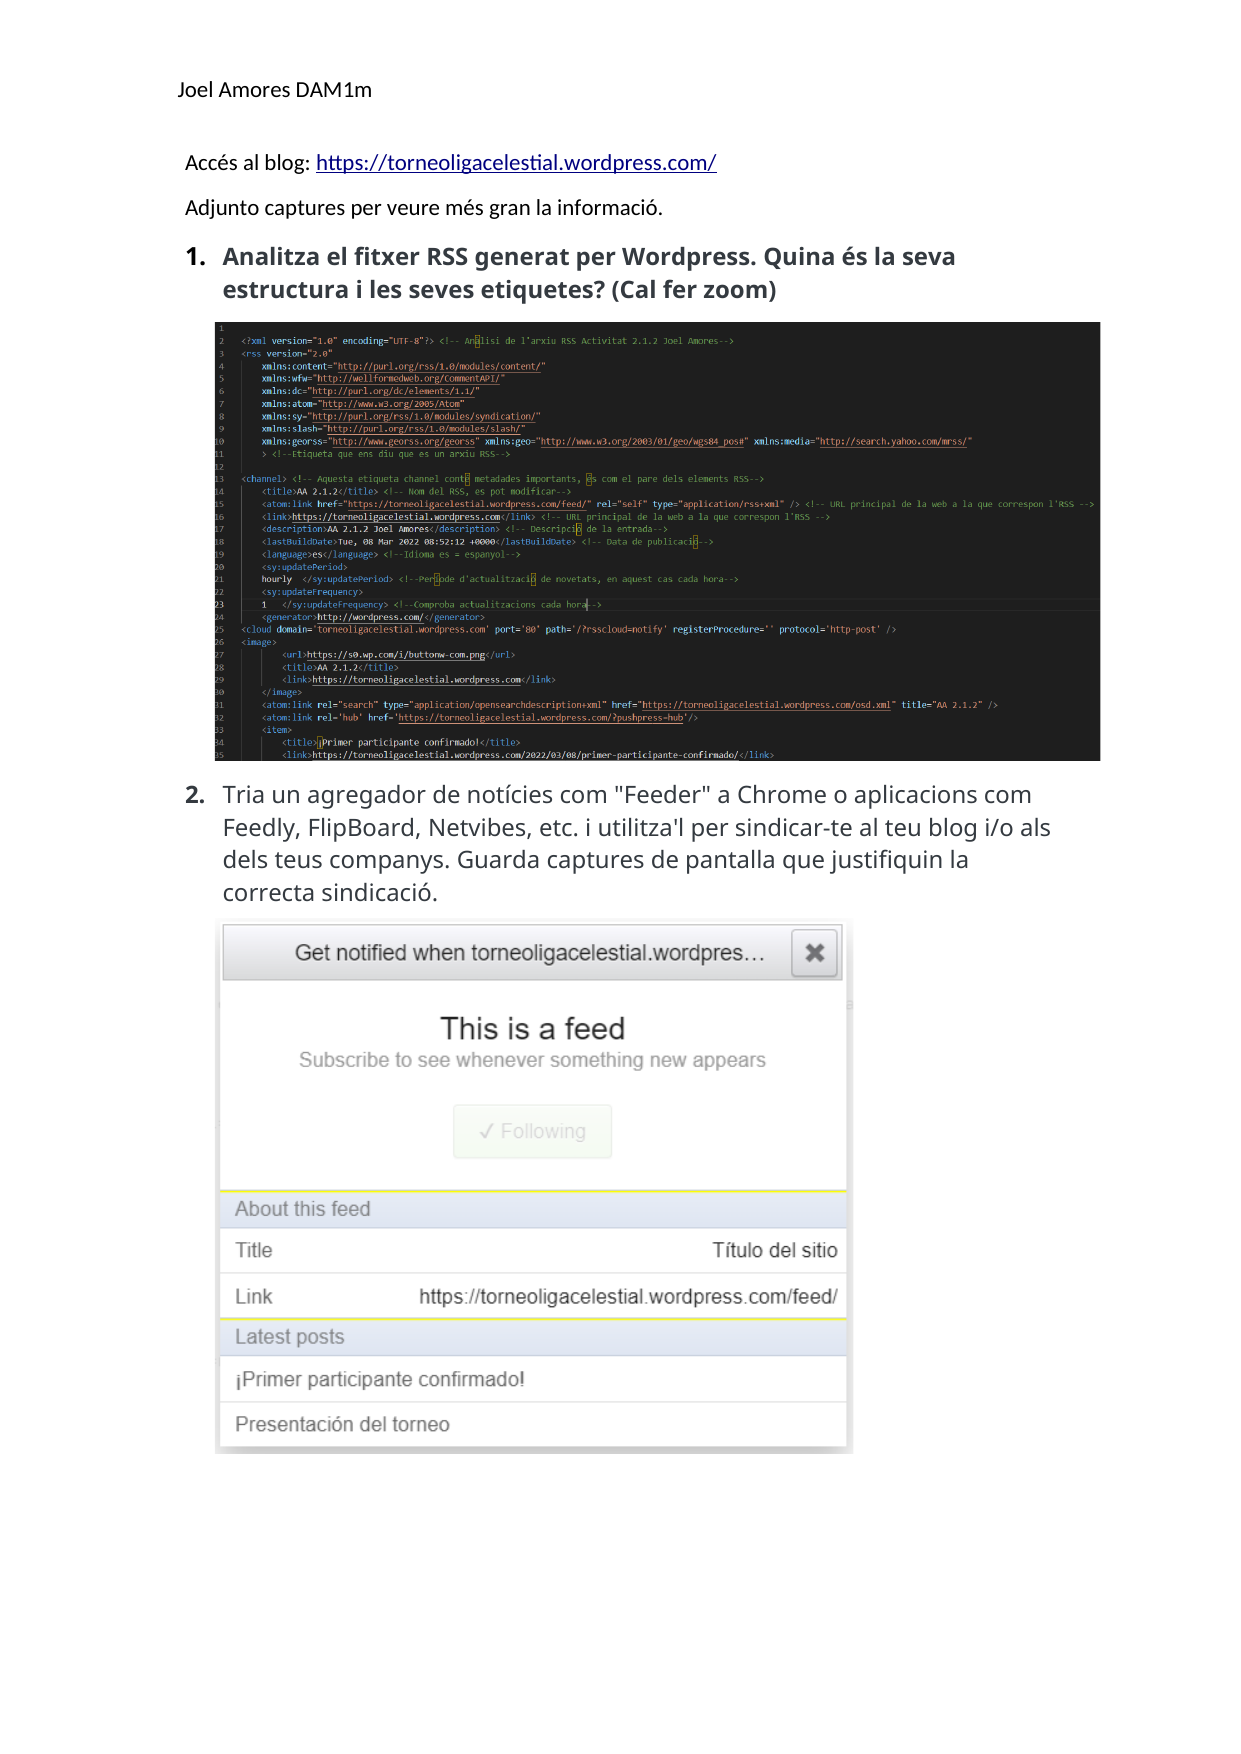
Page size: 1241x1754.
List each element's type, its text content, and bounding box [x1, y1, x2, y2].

text Accés al blog: https://torneoligacelestial.wordpress.com/ [185, 148, 1063, 176]
list Analitza el fitxer RSS generat per Wordpress. Quina és la seva estructura i les seves etiquetes? (Cal fer zoom) [185, 239, 1063, 306]
text Adjunto captures per veure més gran la informació. [185, 193, 1063, 221]
list Tria un agregador de notícies com "Feeder" a Chrome o aplicacions com Feedly, FlipBoard, Netvibes, etc. i utilitza'l per sindicar-te al teu blog i/o als dels teus companys. Guarda captures de pantalla que justifiquin la correcta sindicació. [185, 778, 1063, 908]
